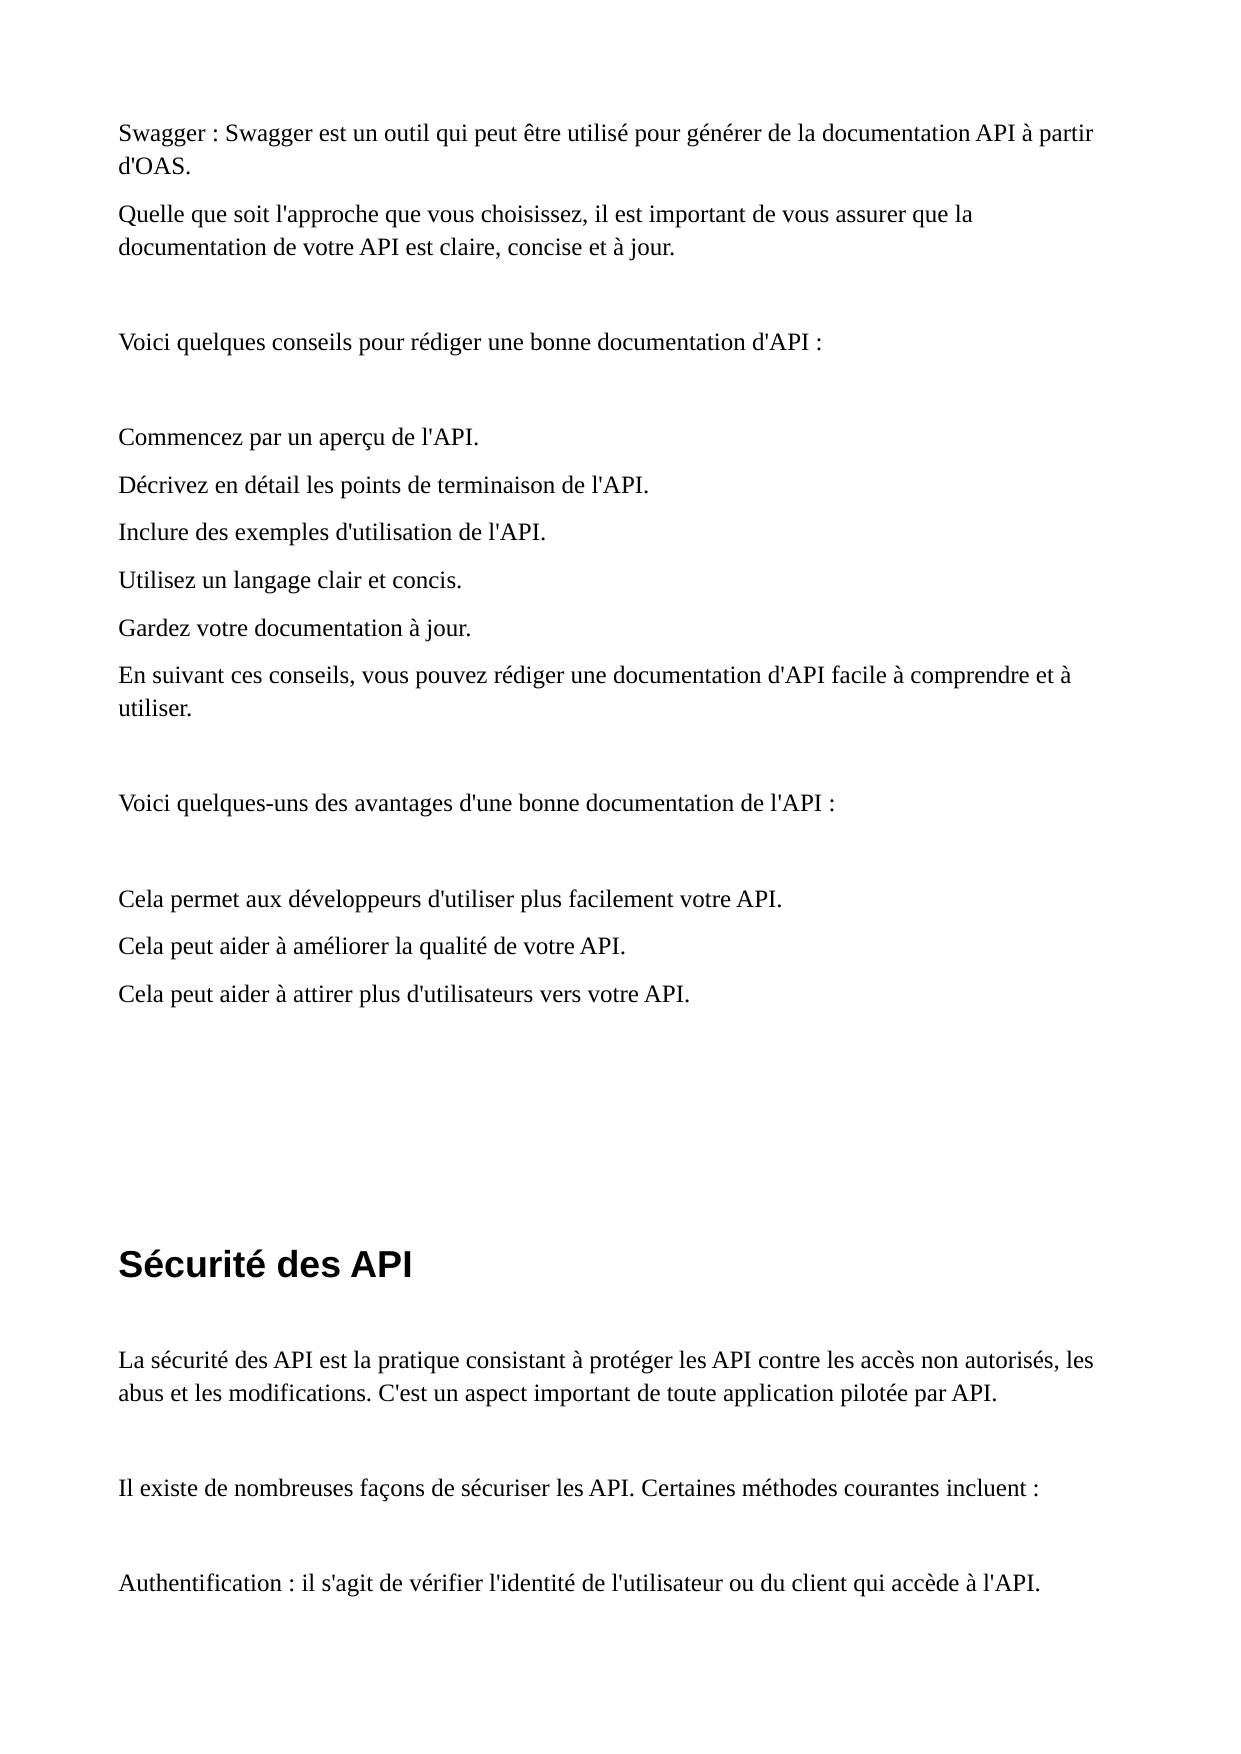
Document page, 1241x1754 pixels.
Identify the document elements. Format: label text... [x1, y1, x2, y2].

text Il existe de nombreuses façons de sécuriser les API. Certaines méthodes courantes incluent : [118, 1473, 1122, 1502]
text Cela peut aider à améliorer la qualité de votre API. [118, 931, 1122, 960]
text Quelle que soit l'approche que vous choisissez, il est important de vous assurer que la documentation de votre API est claire, concise et à jour. [118, 199, 1122, 261]
text Voici quelques conseils pour rédiger une bonne documentation d'API : [118, 327, 1122, 356]
text Inclure des exemples d'utilisation de l'API. [118, 517, 1122, 546]
text En suivant ces conseils, vous pouvez rédiger une documentation d'API facile à comprendre et à utiliser. [118, 660, 1122, 722]
text Utilisez un langage clair et concis. [118, 565, 1122, 594]
text Authentification : il s'agit de vérifier l'identité de l'utilisateur ou du client qui accède à l'API. [118, 1568, 1122, 1597]
text Cela peut aider à attirer plus d'utilisateurs vers votre API. [118, 979, 1122, 1008]
text Swagger : Swagger est un outil qui peut être utilisé pour générer de la documentation API à partir d'OAS. [118, 118, 1122, 180]
text Voici quelques-uns des avantages d'une bonne documentation de l'API : [118, 788, 1122, 817]
text Gardez votre documentation à jour. [118, 613, 1122, 641]
subtitle Sécurité des API [118, 1242, 1122, 1285]
text Décrivez en détail les points de terminaison de l'API. [118, 470, 1122, 498]
text Cela permet aux développeurs d'utiliser plus facilement votre API. [118, 884, 1122, 912]
text Commencez par un aperçu de l'API. [118, 422, 1122, 451]
text La sécurité des API est la pratique consistant à protéger les API contre les accès non autorisés, les abus et les modifications. C'est un aspect important de toute application pilotée par API. [118, 1345, 1122, 1407]
